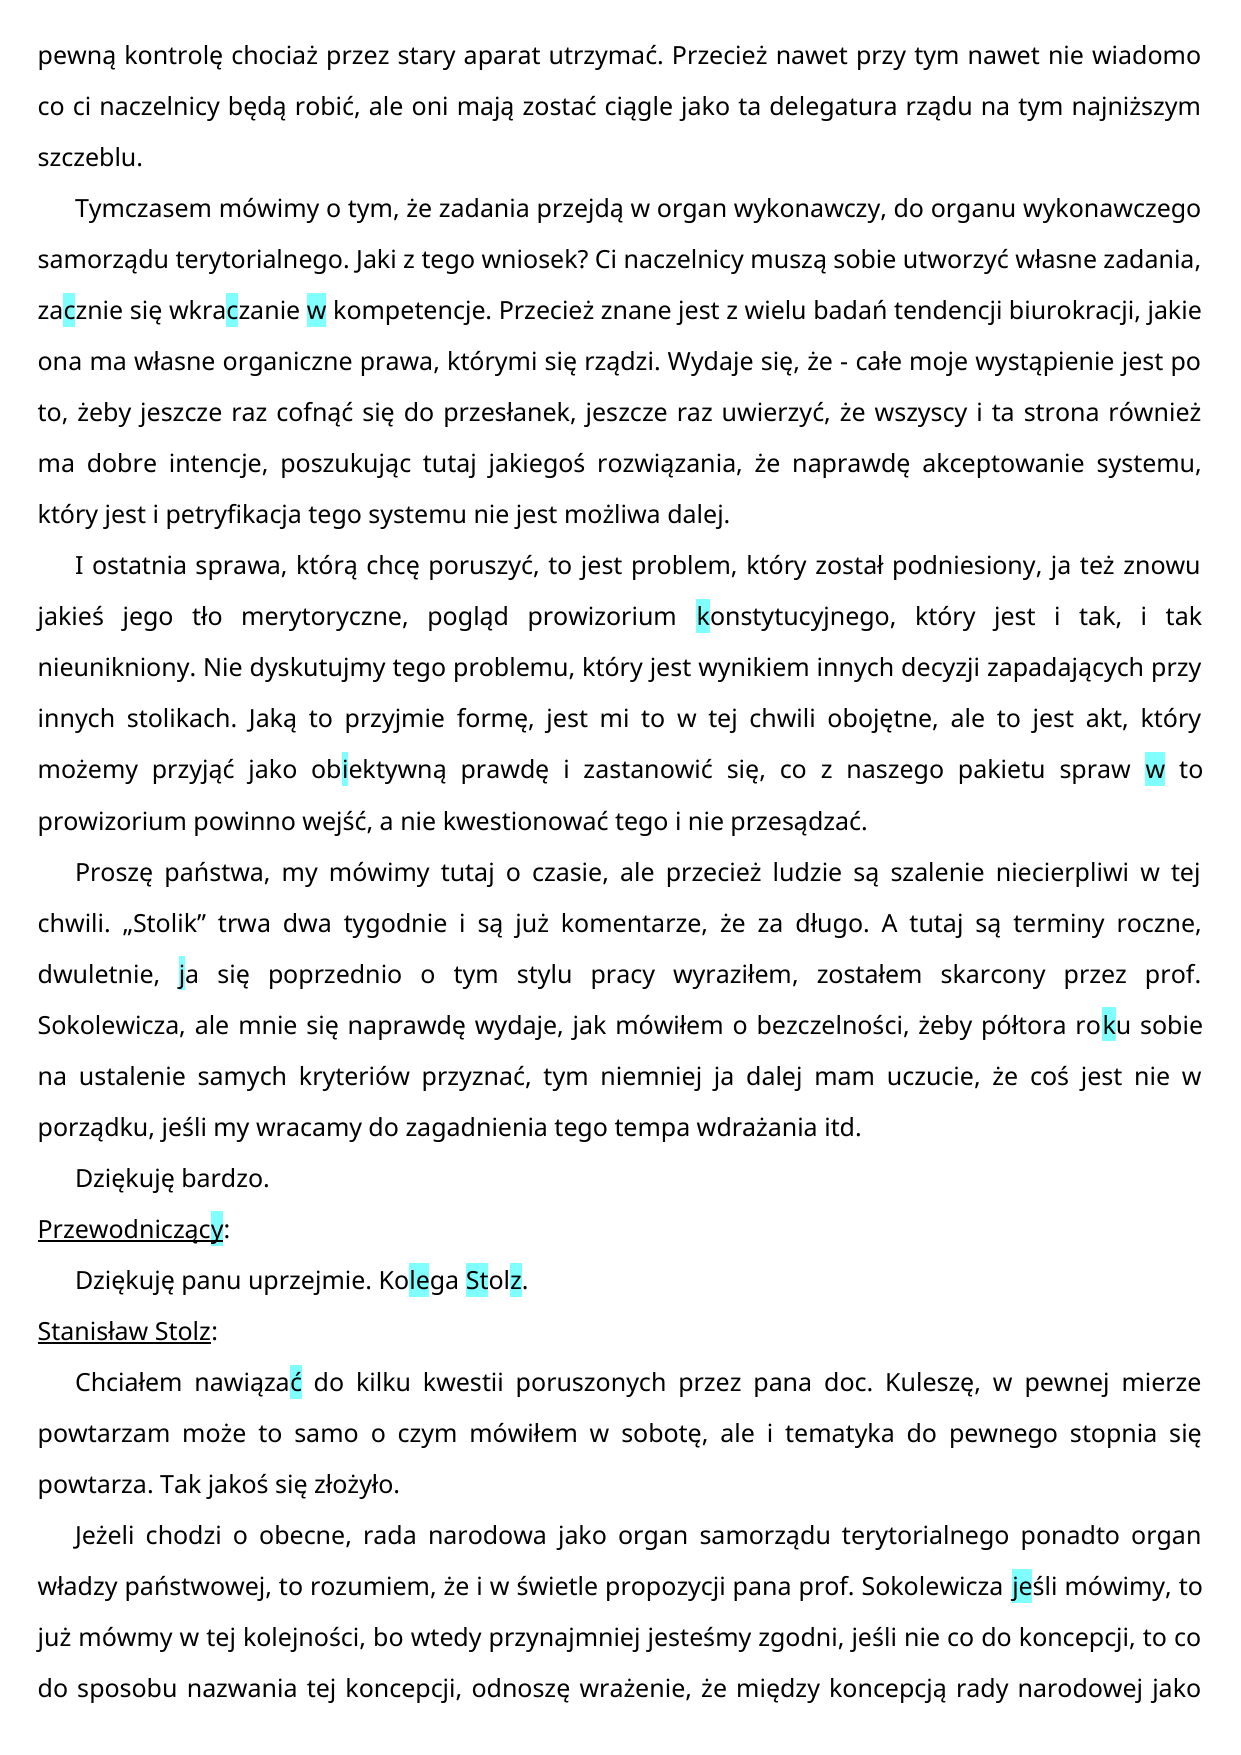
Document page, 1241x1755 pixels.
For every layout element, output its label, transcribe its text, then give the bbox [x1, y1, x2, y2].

text Chciałem nawiązać do kilku kwestii poruszonych przez pana doc. Kuleszę, w pewnej mierze powtarzam może to samo o czym mówiłem w sobotę, ale i tematyka do pewnego stopnia się powtarza. Tak jakoś się złożyło. [37, 1364, 1203, 1501]
text Dziękuję panu uprzejmie. Kolega Stolz. [37, 1262, 1203, 1297]
text Jeżeli chodzi o obecne, rada narodowa jako organ samorządu terytorialnego ponadto organ władzy państwowej, to rozumiem, że i w świetle propozycji pana prof. Sokolewicza jeśli mówimy, to już mówmy w tej kolejności, bo wtedy przynajmniej jesteśmy zgodni, jeśli nie co do koncepcji, to co do sposobu nazwania tej koncepcji, odnoszę wrażenie, że między koncepcją rady narodowej jako [37, 1518, 1203, 1705]
text Proszę państwa, my mówimy tutaj o czasie, ale przecież ludzie są szalenie niecierpliwi w tej chwili. „Stolik” trwa dwa tygodnie i są już komentarze, że za długo. A tutaj są terminy roczne, dwuletnie, ja się poprzednio o tym stylu pracy wyraziłem, zostałem skarcony przez prof. Sokolewicza, ale mnie się naprawdę wydaje, jak mówiłem o bezczelności, żeby półtora roku sobie na ustalenie samych kryteriów przyznać, tym niemniej ja dalej mam uczucie, że coś jest nie w porządku, jeśli my wracamy do zagadnienia tego tempa wdrażania itd. [37, 854, 1203, 1143]
text Stanisław Stolz: [37, 1313, 1203, 1348]
text Przewodniczący: [37, 1211, 1203, 1246]
text Dziękuję bardzo. [37, 1160, 1203, 1194]
text pewną kontrolę chociaż przez stary aparat utrzymać. Przecież nawet przy tym nawet nie wiadomo co ci naczelnicy będą robić, ale oni mają zostać ciągle jako ta delegatura rządu na tym najniższym szczeblu. [37, 37, 1203, 174]
text I ostatnia sprawa, którą chcę poruszyć, to jest problem, który został podniesiony, ja też znowu jakieś jego tło merytoryczne, pogląd prowizorium konstytucyjnego, który jest i tak, i tak nieunikniony. Nie dyskutujmy tego problemu, który jest wynikiem innych decyzji zapadających przy innych stolikach. Jaką to przyjmie formę, jest mi to w tej chwili obojętne, ale to jest akt, który możemy przyjąć jako obiektywną prawdę i zastanowić się, co z naszego pakietu spraw w to prowizorium powinno wejść, a nie kwestionować tego i nie przesądzać. [37, 548, 1203, 837]
text Tymczasem mówimy o tym, że zadania przejdą w organ wykonawczy, do organu wykonawczego samorządu terytorialnego. Jaki z tego wniosek? Ci naczelnicy muszą sobie utworzyć własne zadania, zacznie się wkraczanie w kompetencje. Przecież znane jest z wielu badań tendencji biurokracji, jakie ona ma własne organiczne prawa, którymi się rządzi. Wydaje się, że - całe moje wystąpienie jest po to, żeby jeszcze raz cofnąć się do przesłanek, jeszcze raz uwierzyć, że wszyscy i ta strona również ma dobre intencje, poszukując tutaj jakiegoś rozwiązania, że naprawdę akceptowanie systemu, który jest i petryfikacja tego systemu nie jest możliwa dalej. [37, 191, 1203, 531]
